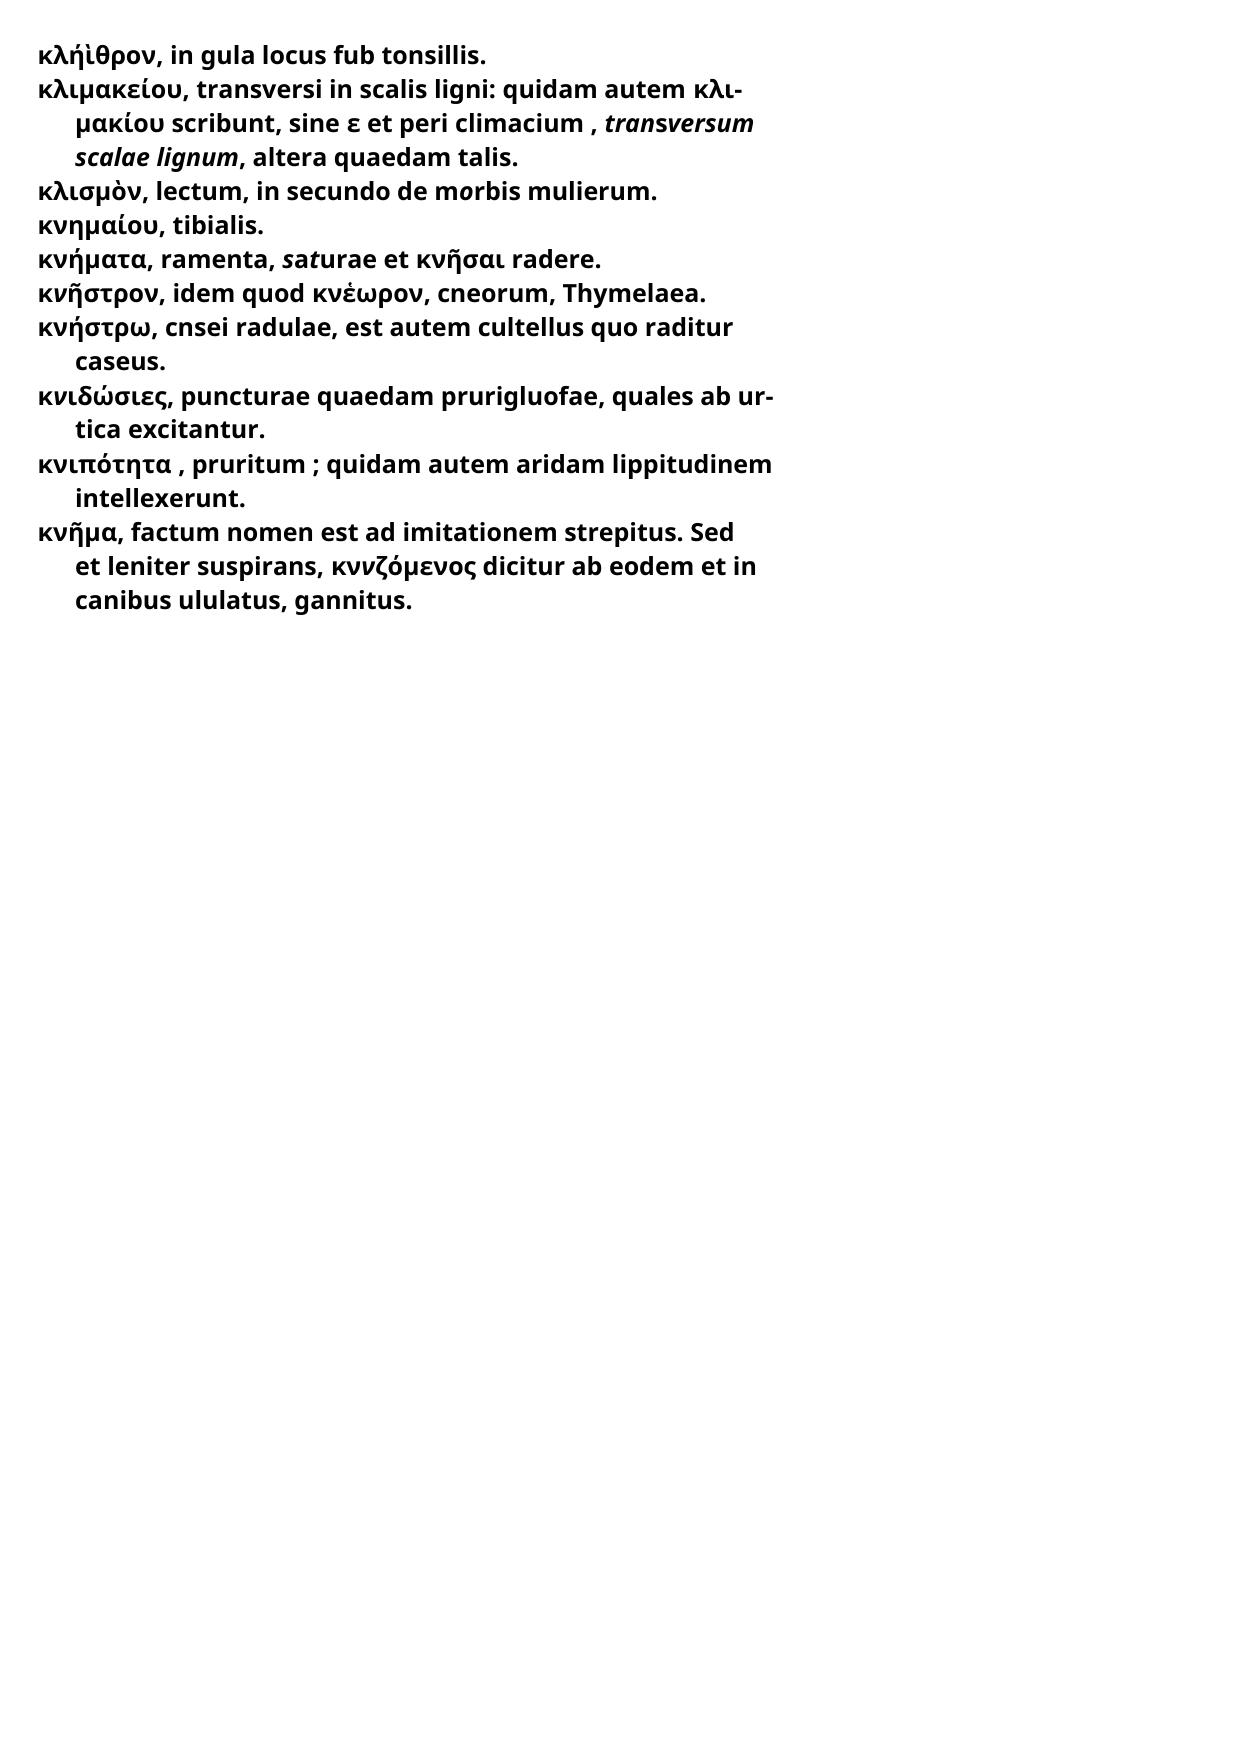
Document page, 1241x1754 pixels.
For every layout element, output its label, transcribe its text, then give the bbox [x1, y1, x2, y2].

text κνιδώσιες, puncturae quaedam prurigluofae, quales ab ur- tica excitantur. [37, 378, 1203, 446]
text κνήστρω, cnsei radulae, est autem cultellus quo raditur caseus. [37, 310, 1203, 378]
text κνῆστρον, idem quod κνἑωρον, cneorum, Thymelaea. [37, 276, 1203, 310]
text κλήὶθρον, in gula locus fub tonsillis. [37, 37, 1203, 72]
text κλιμακείου, transversi in scalis ligni: quidam autem κλι- μακίου scribunt, sine ε et peri climacium , transversum scalae lignum, altera quaedam talis. [37, 72, 1203, 174]
text κνῆμα, factum nomen est ad imitationem strepitus. Sed et leniter suspirans, κννζόμενος dicitur ab eodem et in canibus ululatus, gannitus. [37, 514, 1203, 617]
text κνήματα, ramenta, saturae et κνῆσαι radere. [37, 242, 1203, 276]
text κνημαίου, tibialis. [37, 208, 1203, 242]
text κλισμὸν, lectum, in secundo de morbis mulierum. [37, 174, 1203, 208]
text κνιπότητα , pruritum ; quidam autem aridam lippitudinem intellexerunt. [37, 446, 1203, 514]
